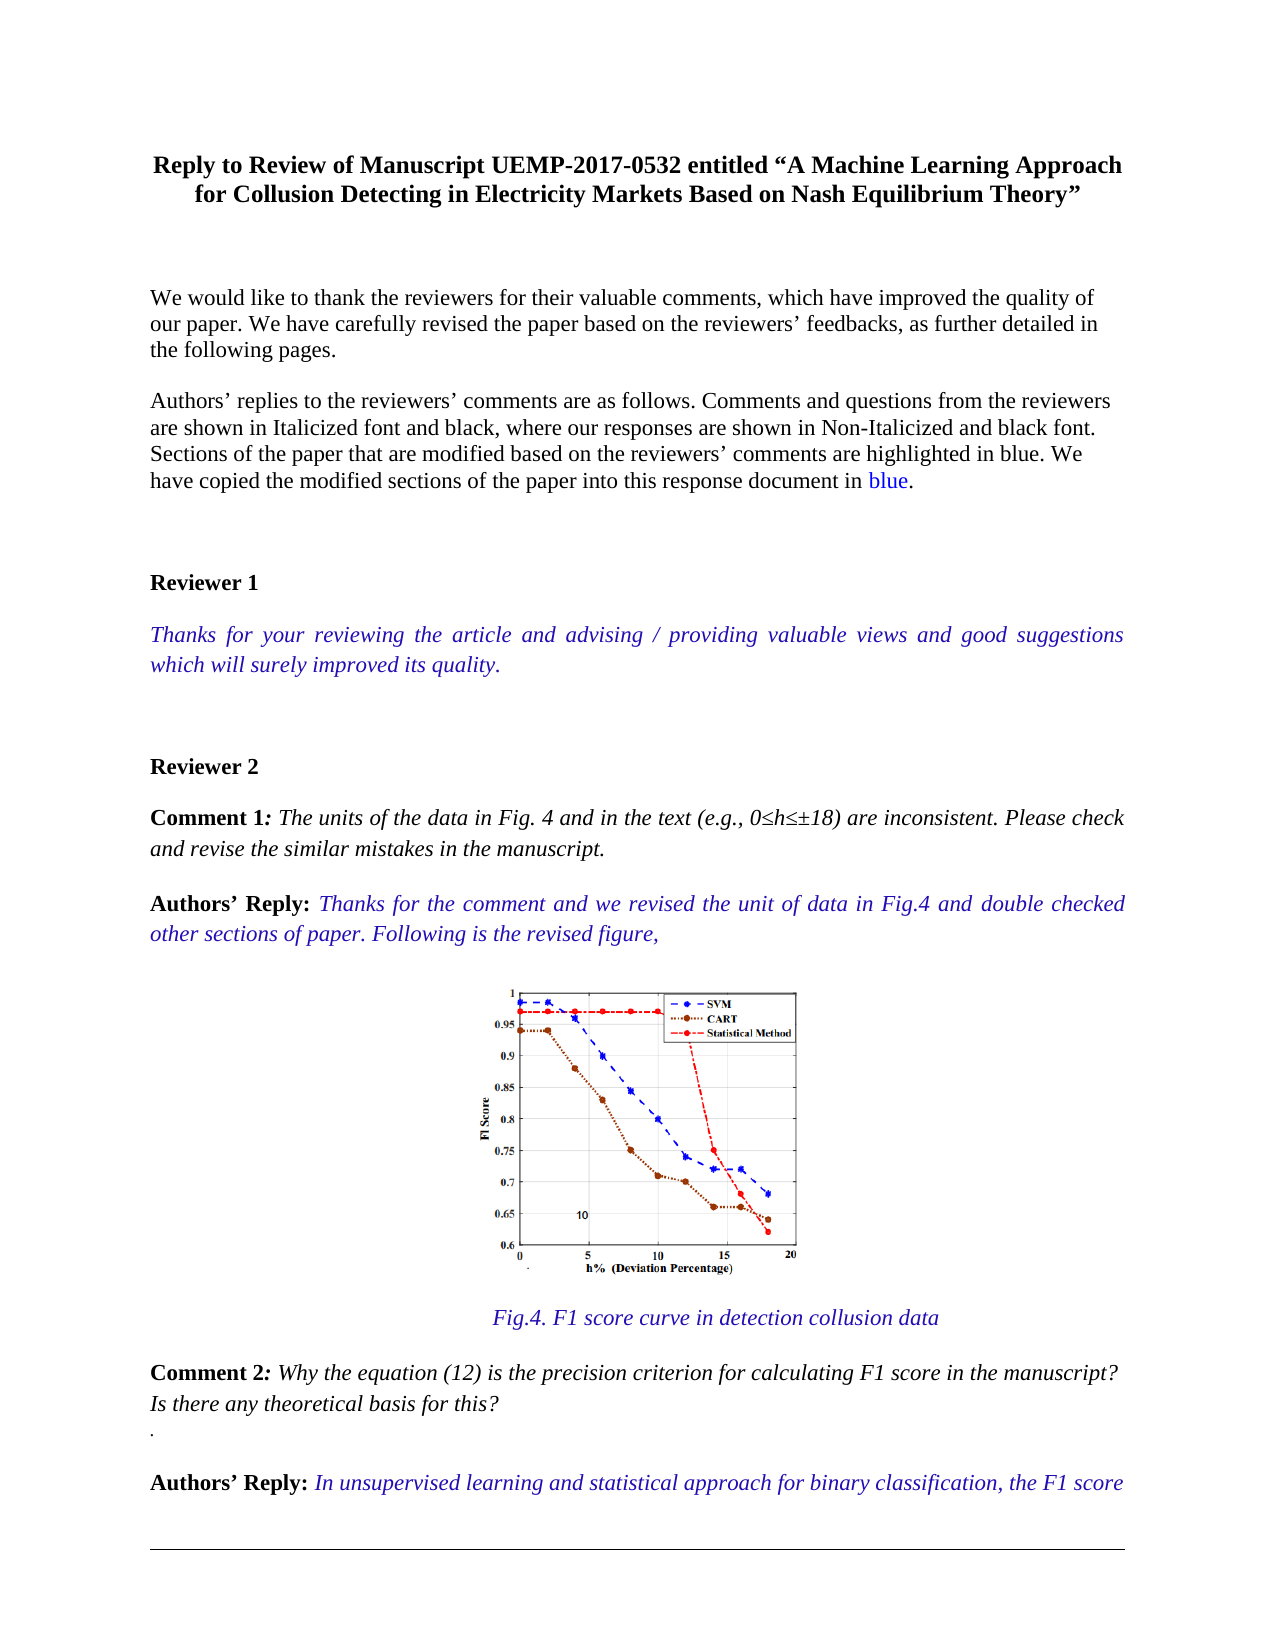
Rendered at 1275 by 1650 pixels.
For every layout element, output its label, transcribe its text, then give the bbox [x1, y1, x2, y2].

text Authors’ replies to the reviewers’ comments are as follows. Comments and questions from the reviewers are shown in Italicized font and black, where our responses are shown in Non-Italicized and black font. Sections of the paper that are modified based on the reviewers’ comments are highlighted in blue. We have copied the modified sections of the paper into this response document in blue. [150, 388, 1125, 493]
text Authors’ Reply: In unsupervised learning and statistical approach for binary classification, the F1 score [150, 1469, 1125, 1495]
text Authors’ Reply: Thanks for the comment and we revised the unit of data in Fig.4 and double checked other sections of paper. Following is the revised figure, [150, 890, 1125, 946]
text Reply to Review of Manuscript UEMP-2017-0532 entitled “A Machine Learning Approach for Collusion Detecting in Electricity Markets Based on Nash Equilibrium Theory” [150, 150, 1125, 207]
text Reviewer 2 [150, 753, 1125, 779]
text Fig.4. F1 score curve in detection collusion data [150, 1304, 1125, 1331]
picture [479, 975, 799, 1275]
text Comment 2: Why the equation (12) is the precision criterion for calculating F1 score in the manuscript? Is there any theoretical basis for this? . [150, 1359, 1125, 1441]
text We would like to thank the reviewers for their valuable comments, which have improved the quality of our paper. We have carefully revised the paper based on the reviewers’ feedbacks, as further detailed in the following pages. [150, 283, 1125, 363]
text Reviewer 1 [150, 569, 1125, 596]
text Thanks for your reviewing the article and advising / providing valuable views and good suggestions which will surely improved its quality. [150, 621, 1125, 677]
text Comment 1: The units of the data in Fig. 4 and in the text (e.g., 0≤h≤±18) are inconsistent. Please check and revise the similar mistakes in the manuscript. [150, 804, 1125, 861]
